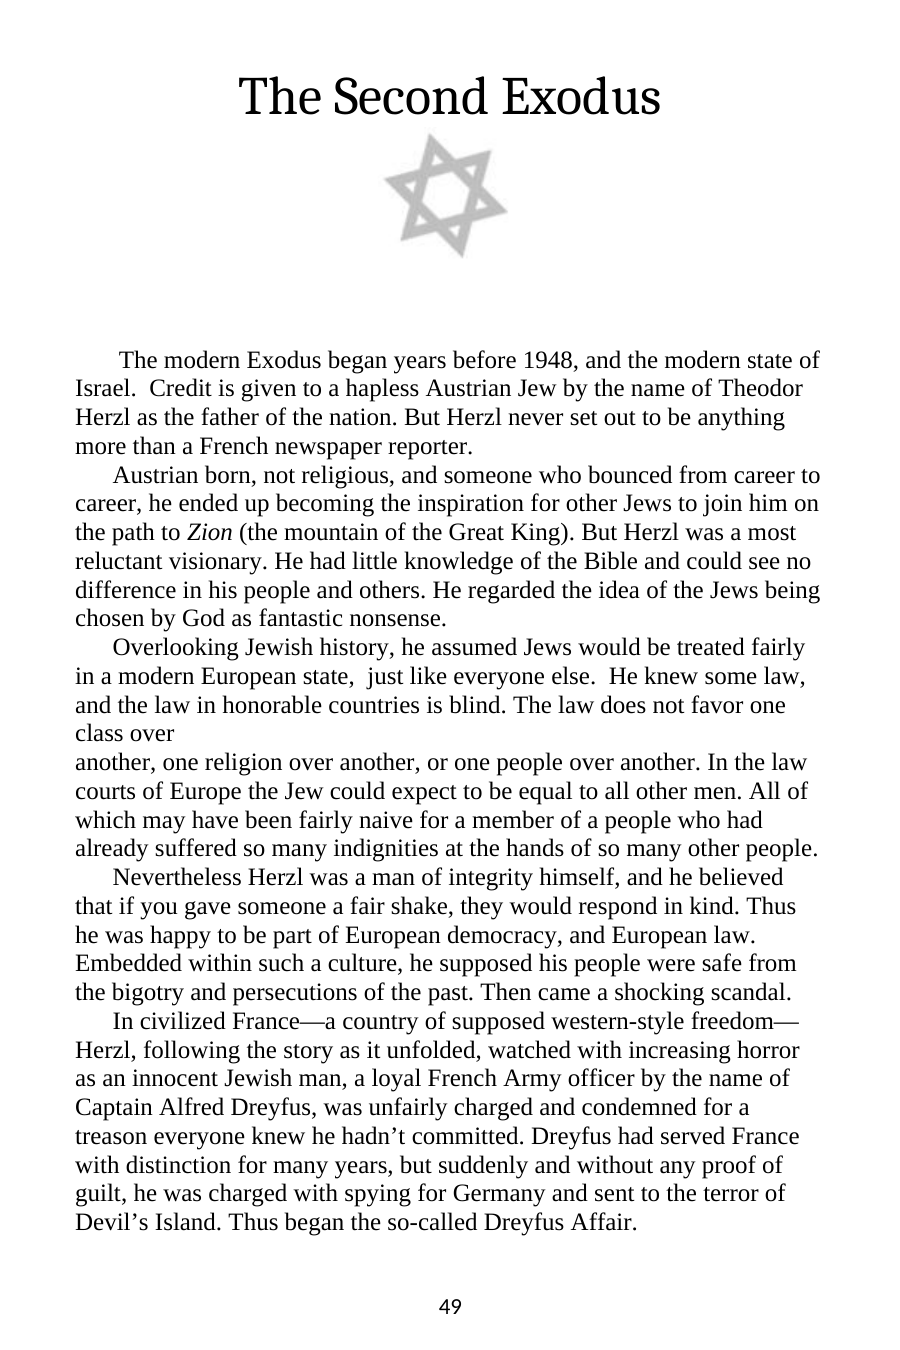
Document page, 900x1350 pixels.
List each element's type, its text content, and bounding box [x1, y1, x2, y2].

picture [377, 127, 523, 263]
subtitle The Second Exodus [75, 66, 825, 128]
text In civilized France—a country of supposed western-style freedom—Herzl, following the story as it unfolded, watched with increasing horror as an innocent Jewish man, a loyal French Army officer by the name of Captain Alfred Dreyfus, was unfairly charged and condemned for a treason everyone knew he hadn’t committed. Dreyfus had served France with distinction for many years, but suddenly and without any proof of guilt, he was charged with spying for Germany and sent to the terror of Devil’s Island. Thus began the so-called Dreyfus Affair. [75, 1006, 825, 1236]
text Austrian born, not religious, and someone who bounced from career to career, he ended up becoming the inspiration for other Jews to join him on the path to Zion (the mountain of the Great King). But Herzl was a most reluctant visionary. He had little knowledge of the Bible and could see no difference in his people and others. He regarded the idea of the Jews being chosen by God as fantastic nonsense. [75, 460, 825, 632]
text Overlooking Jewish history, he assumed Jews would be treated fairly in a modern European state, just like everyone else. He knew some law, and the law in honorable countries is blind. The law does not favor one class over [75, 632, 825, 747]
text The modern Exodus began years before 1948, and the modern state of Israel. Credit is given to a hapless Austrian Jew by the name of Theodor Herzl as the father of the nation. But Herzl never set out to be anything more than a French newspaper reporter. [75, 345, 825, 460]
text another, one religion over another, or one people over another. In the law courts of Europe the Jew could expect to be equal to all other men. All of which may have been fairly naive for a member of a people who had already suffered so many indignities at the hands of so many other people. [75, 747, 825, 862]
text Nevertheless Herzl was a man of integrity himself, and he believed that if you gave someone a fair shake, they would respond in kind. Thus he was happy to be part of European democracy, and European law. Embedded within such a culture, he supposed his people were safe from the bigotry and persecutions of the past. Then came a shocking scandal. [75, 862, 825, 1006]
